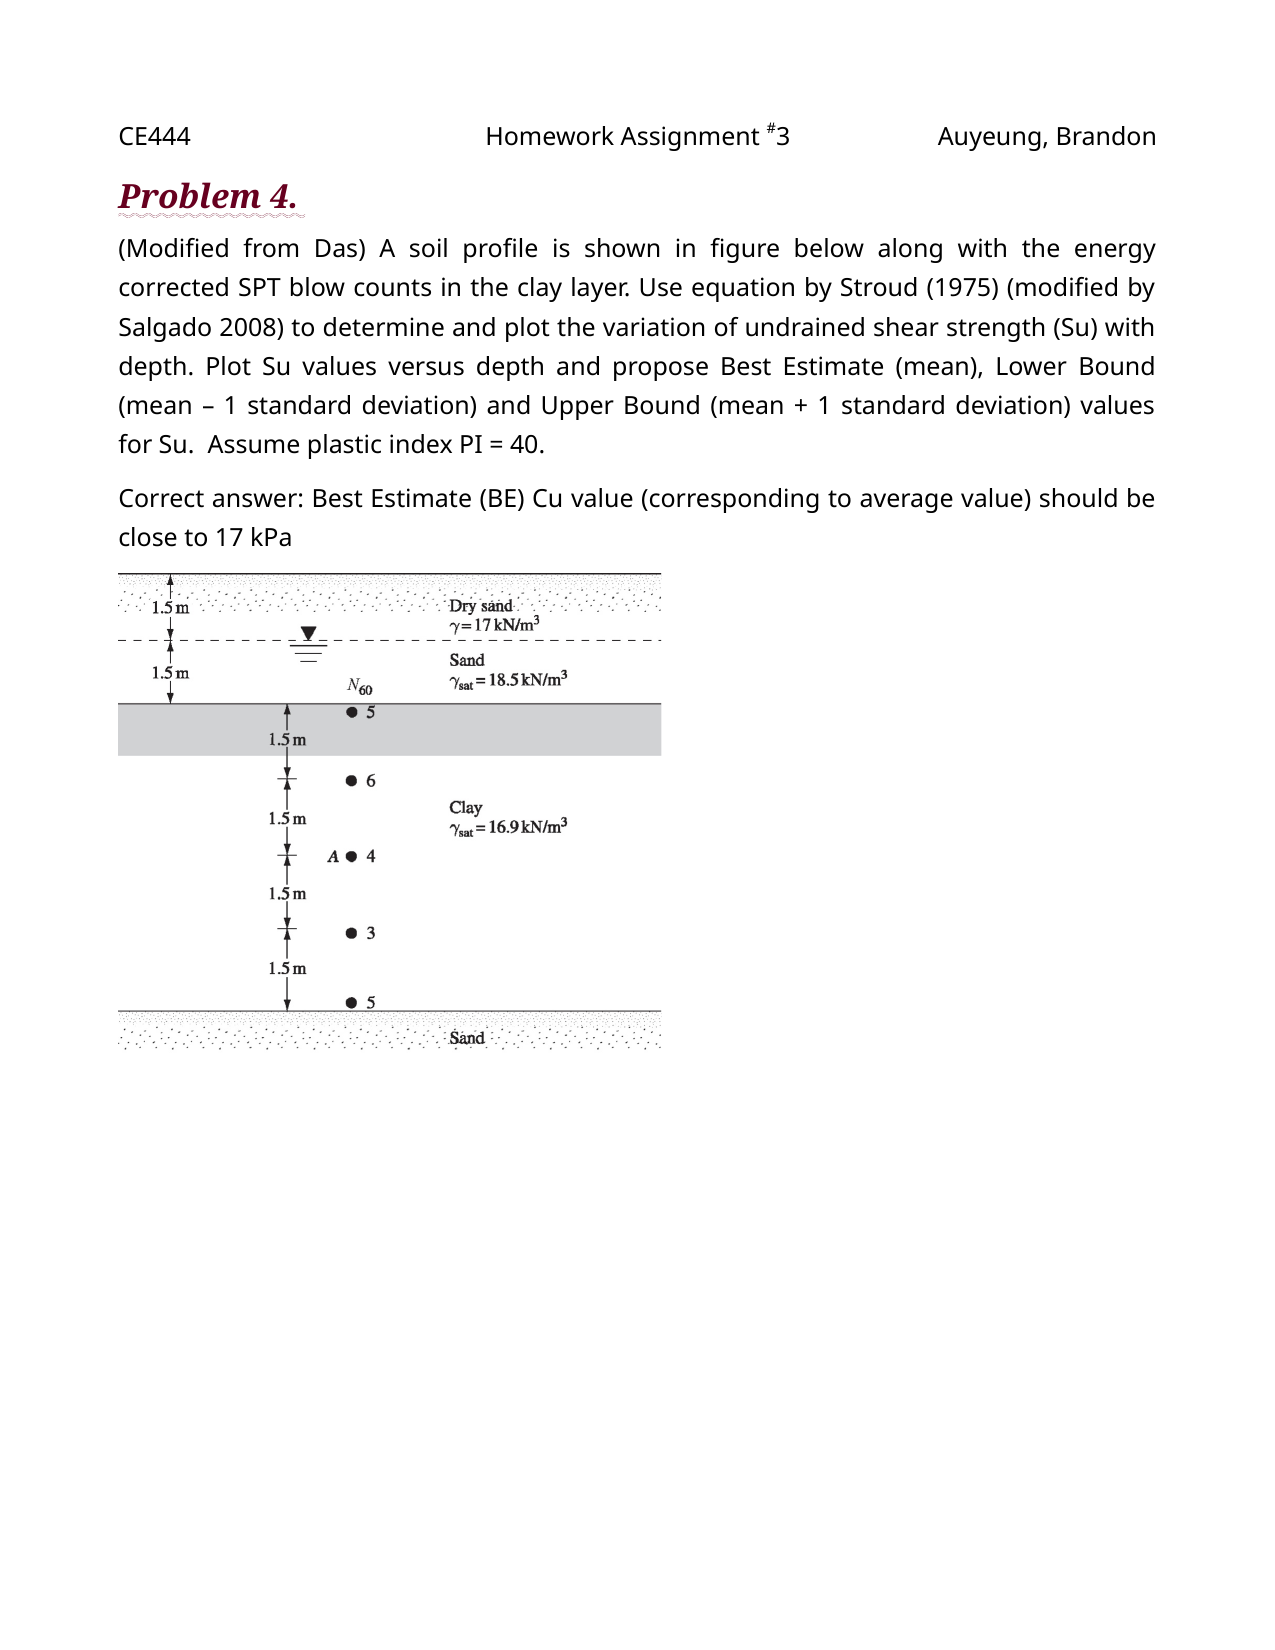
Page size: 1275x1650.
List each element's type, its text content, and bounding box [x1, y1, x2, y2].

text (Modified from Das) A soil profile is shown in figure below along with the energy corrected SPT blow counts in the clay layer. Use equation by Stroud (1975) (modified by Salgado 2008) to determine and plot the variation of undrained shear strength (Su) with depth. Plot Su values versus depth and propose Best Estimate (mean), Lower Bound (mean – 1 standard deviation) and Upper Bound (mean + 1 standard deviation) values for Su. Assume plastic index PI = 40. [118, 231, 1157, 461]
picture [118, 573, 662, 1055]
subtitle Problem 4. [118, 173, 1157, 218]
text Correct answer: Best Estimate (BE) Cu value (corresponding to average value) should be close to 17 kPa [118, 481, 1157, 554]
